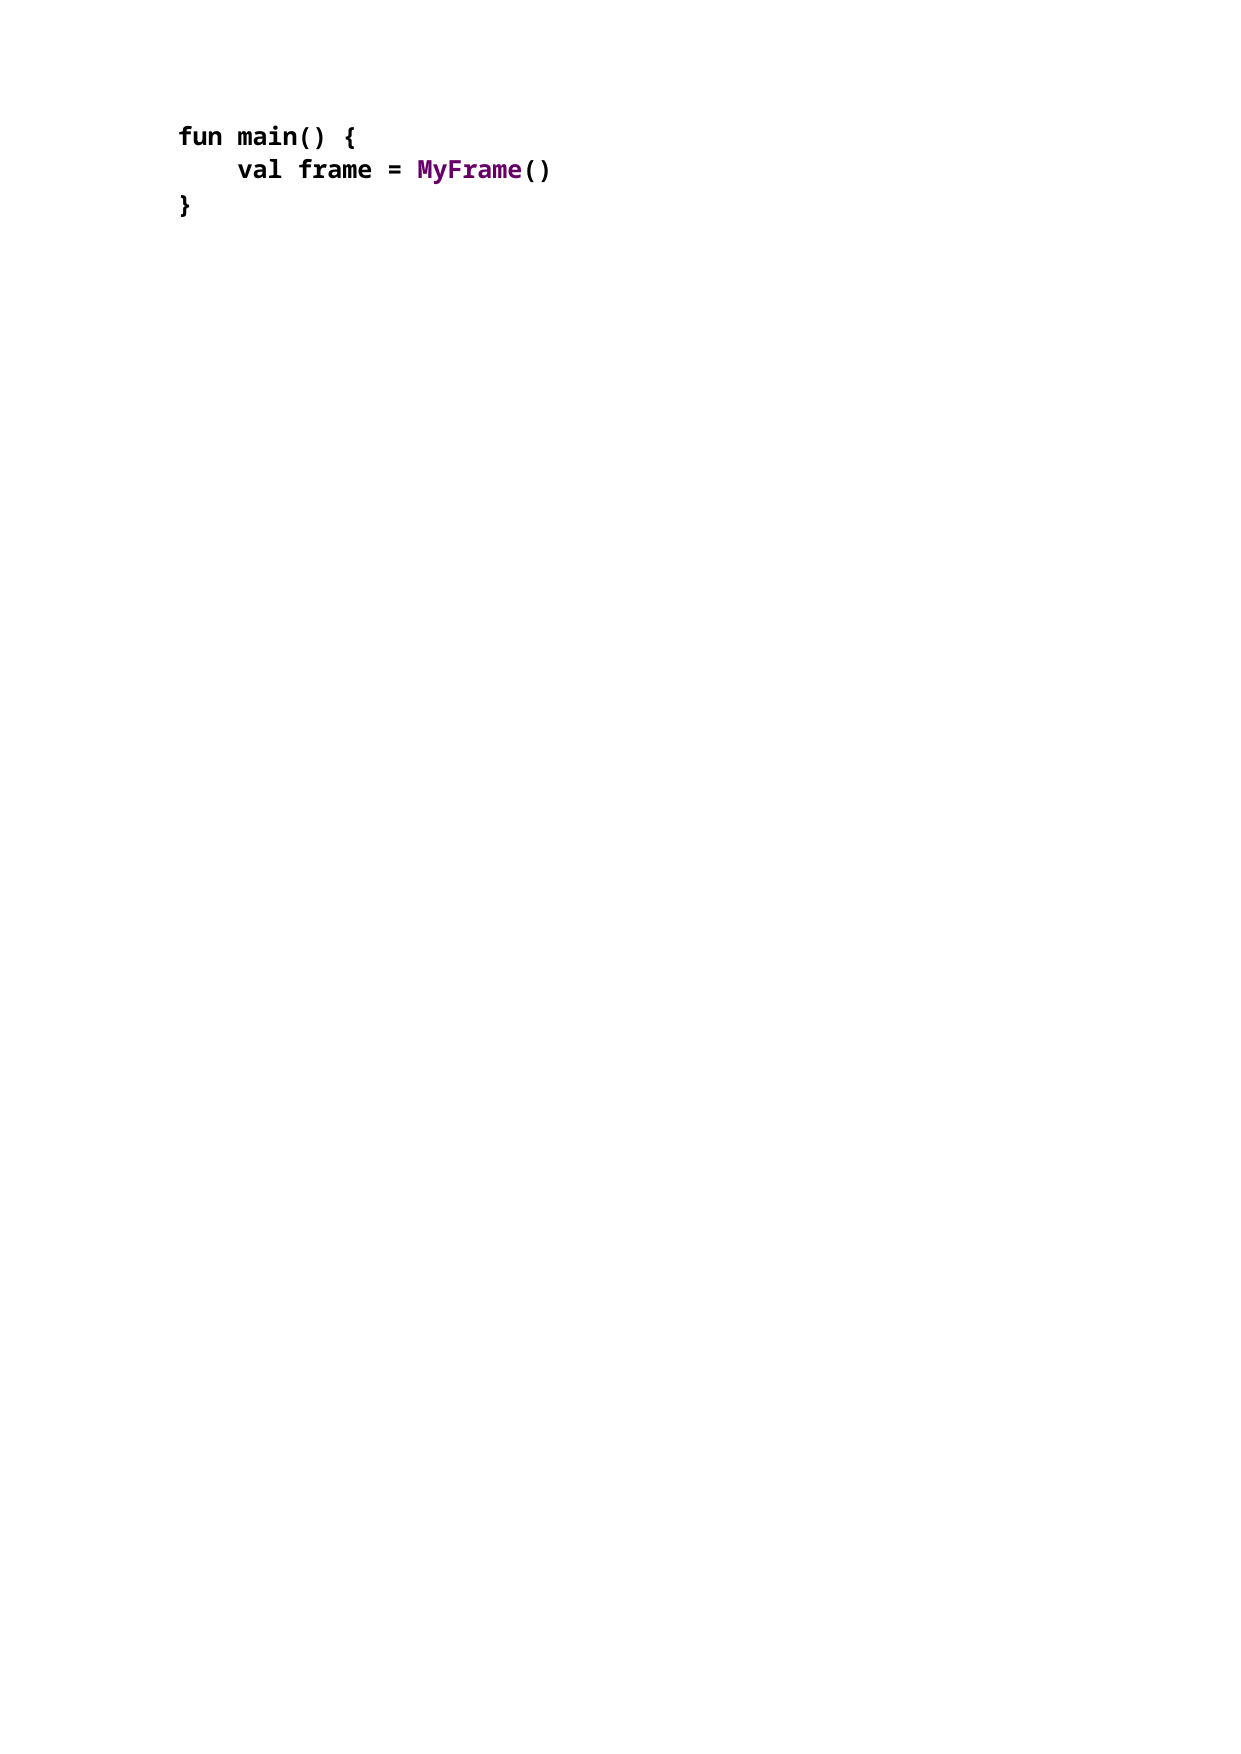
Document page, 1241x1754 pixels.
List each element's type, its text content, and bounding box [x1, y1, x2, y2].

text val frame = MyFrame() [177, 152, 1152, 186]
text fun main() { [177, 118, 1152, 152]
text } [177, 186, 1152, 220]
